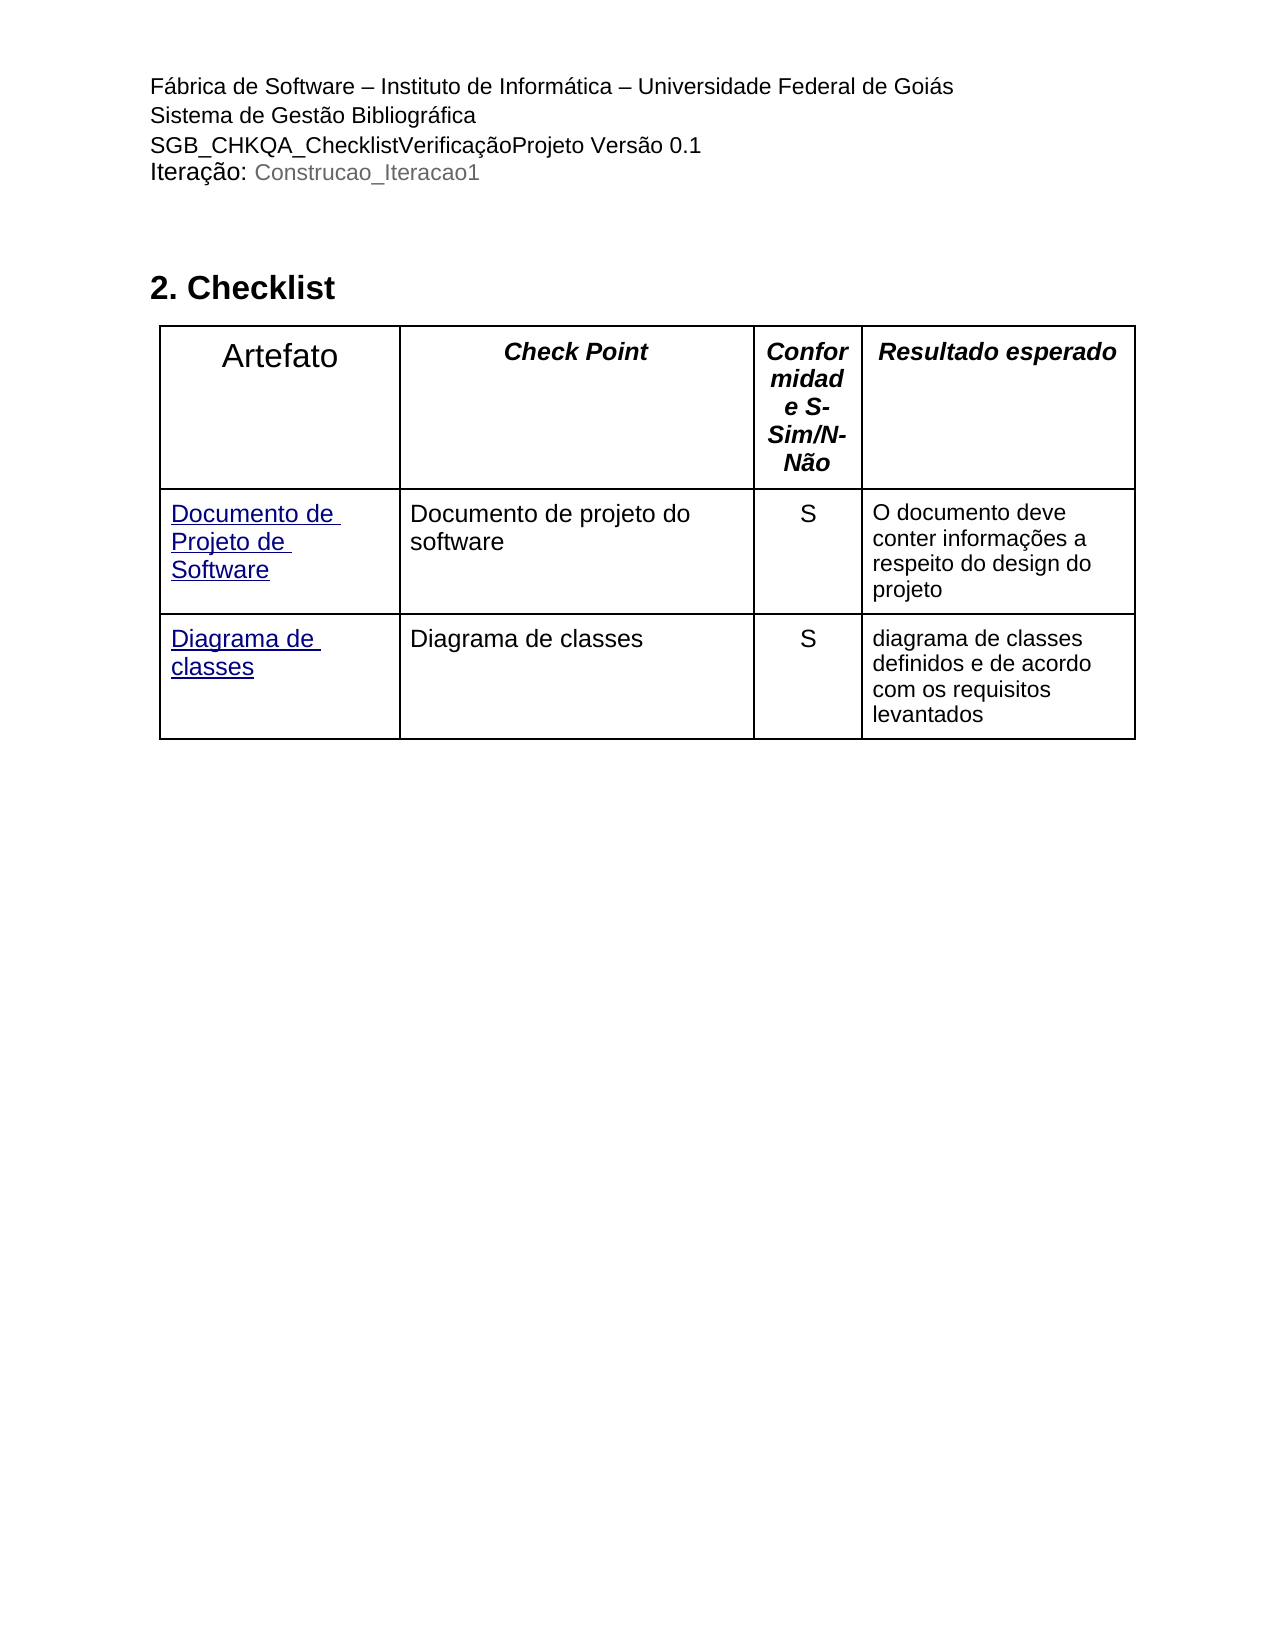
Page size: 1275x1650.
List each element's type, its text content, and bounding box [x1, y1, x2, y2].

subtitle 2. Checklist [150, 269, 1125, 307]
table_cell Documento de projeto do software [401, 490, 753, 613]
text Iteração: Construcao_Iteracao1 [150, 158, 1125, 186]
table_cell S [755, 615, 861, 738]
table_cell O documento deve conter informações a respeito do design do projeto [863, 490, 1134, 613]
table_header Resultado esperado [863, 327, 1134, 487]
table_header Check Point [401, 327, 753, 487]
table_cell Diagrama de classes [161, 615, 399, 738]
table_cell Diagrama de classes [401, 615, 753, 738]
table_cell S [755, 490, 861, 613]
table_header Conformidade S-Sim/N-Não [755, 327, 861, 487]
table_cell Documento de Projeto de Software [161, 490, 399, 613]
table_header Artefato [161, 327, 399, 487]
table_cell diagrama de classes definidos e de acordo com os requisitos levantados [863, 615, 1134, 738]
